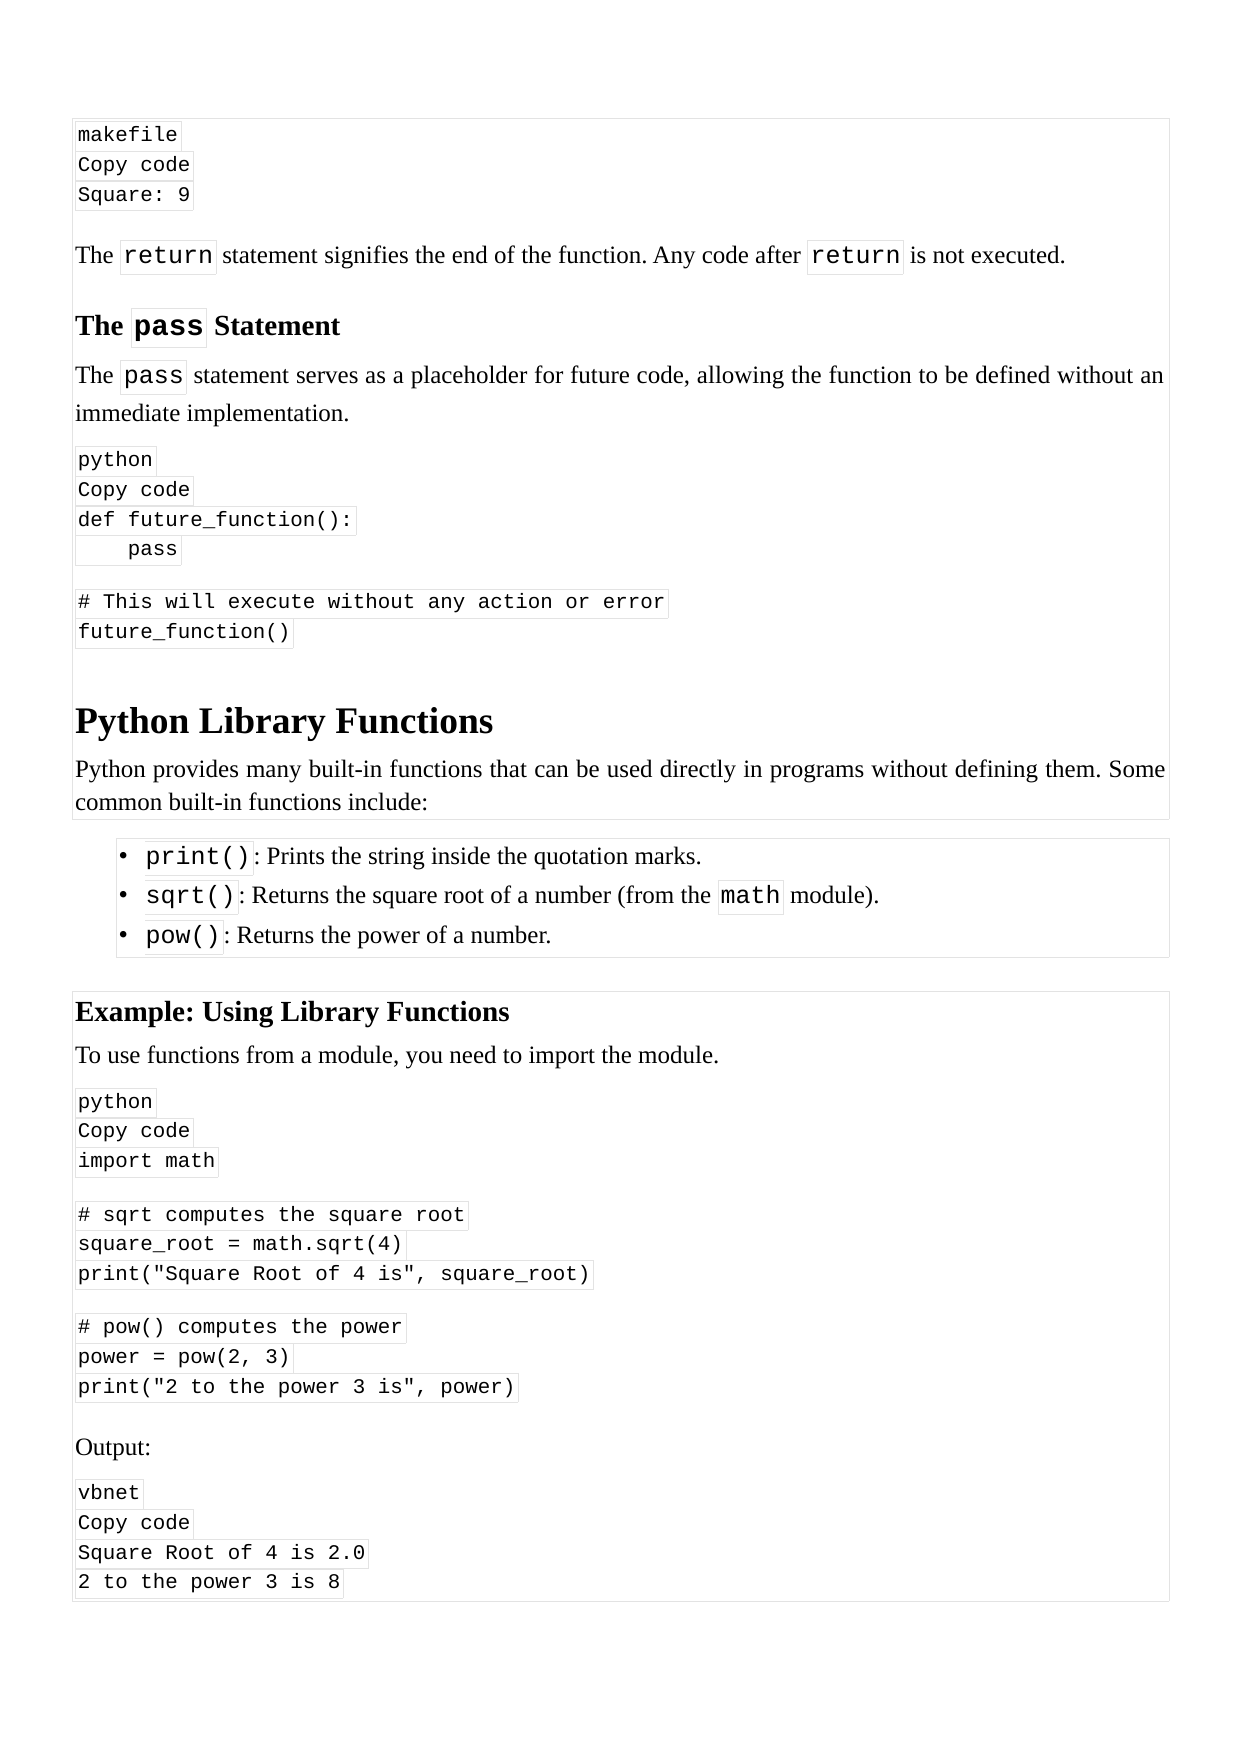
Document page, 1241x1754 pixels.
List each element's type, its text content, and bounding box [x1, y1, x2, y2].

text The return statement signifies the end of the function. Any code after return is not executed. [73, 237, 1169, 274]
text To use functions from a module, you need to import the module. [73, 1037, 1169, 1069]
text power = pow(2, 3) [76, 1340, 1169, 1369]
subtitle Python Library Functions [73, 695, 1169, 741]
text square_root = math.sqrt(4) [76, 1231, 406, 1257]
text Copy code [182, 148, 1169, 177]
text import math [194, 1144, 1169, 1177]
text Copy code [144, 1506, 1169, 1536]
text print("2 to the power 3 is", power) [294, 1369, 1169, 1402]
text [194, 177, 1169, 210]
text Copy code [157, 473, 1169, 502]
text Copy code [76, 1510, 193, 1536]
list pow(): Returns the power of a number. [117, 916, 1169, 957]
text 2 to the power 3 is 8 [73, 1565, 1169, 1601]
text python [73, 443, 1169, 473]
text future_function() [76, 619, 293, 648]
text Copy code [76, 1119, 193, 1144]
text [407, 1227, 1169, 1257]
text pass [76, 532, 1169, 565]
text [294, 615, 1169, 648]
text Square Root of 4 is 2.0 [76, 1540, 368, 1565]
subtitle The pass Statement [73, 305, 1169, 347]
list sqrt(): Returns the square root of a number (from the math module). [117, 877, 1169, 914]
text Copy code [157, 1114, 1169, 1144]
text # sqrt computes the square root [73, 1197, 1169, 1227]
text print("2 to the power 3 is", power) [76, 1369, 293, 1373]
text Copy code [76, 152, 193, 177]
list print(): Prints the string inside the quotation marks. [117, 839, 1169, 875]
text Square: 9 [76, 182, 193, 210]
text Copy code [76, 477, 193, 502]
text print("Square Root of 4 is", square_root) [407, 1257, 1169, 1289]
text # pow() computes the power [73, 1310, 1169, 1340]
subtitle Example: Using Library Functions [73, 992, 1169, 1028]
text Python provides many built-in functions that can be used directly in programs without defining them. Some common built-in functions include: [73, 751, 1169, 819]
text print("2 to the power 3 is", power) [76, 1374, 518, 1402]
text Square Root of 4 is 2.0 [194, 1536, 1169, 1565]
text vbnet [73, 1476, 1169, 1506]
text makefile [73, 119, 1169, 148]
text Output: [73, 1429, 1169, 1461]
text def future_function(): [194, 502, 1169, 532]
text The pass statement serves as a placeholder for future code, allowing the function to be defined without an immediate implementation. [73, 357, 1169, 427]
text python [73, 1085, 1169, 1114]
text print("Square Root of 4 is", square_root) [76, 1261, 593, 1289]
text def future_function(): [76, 507, 356, 532]
text # This will execute without any action or error [73, 586, 1169, 615]
text import math [76, 1148, 218, 1177]
